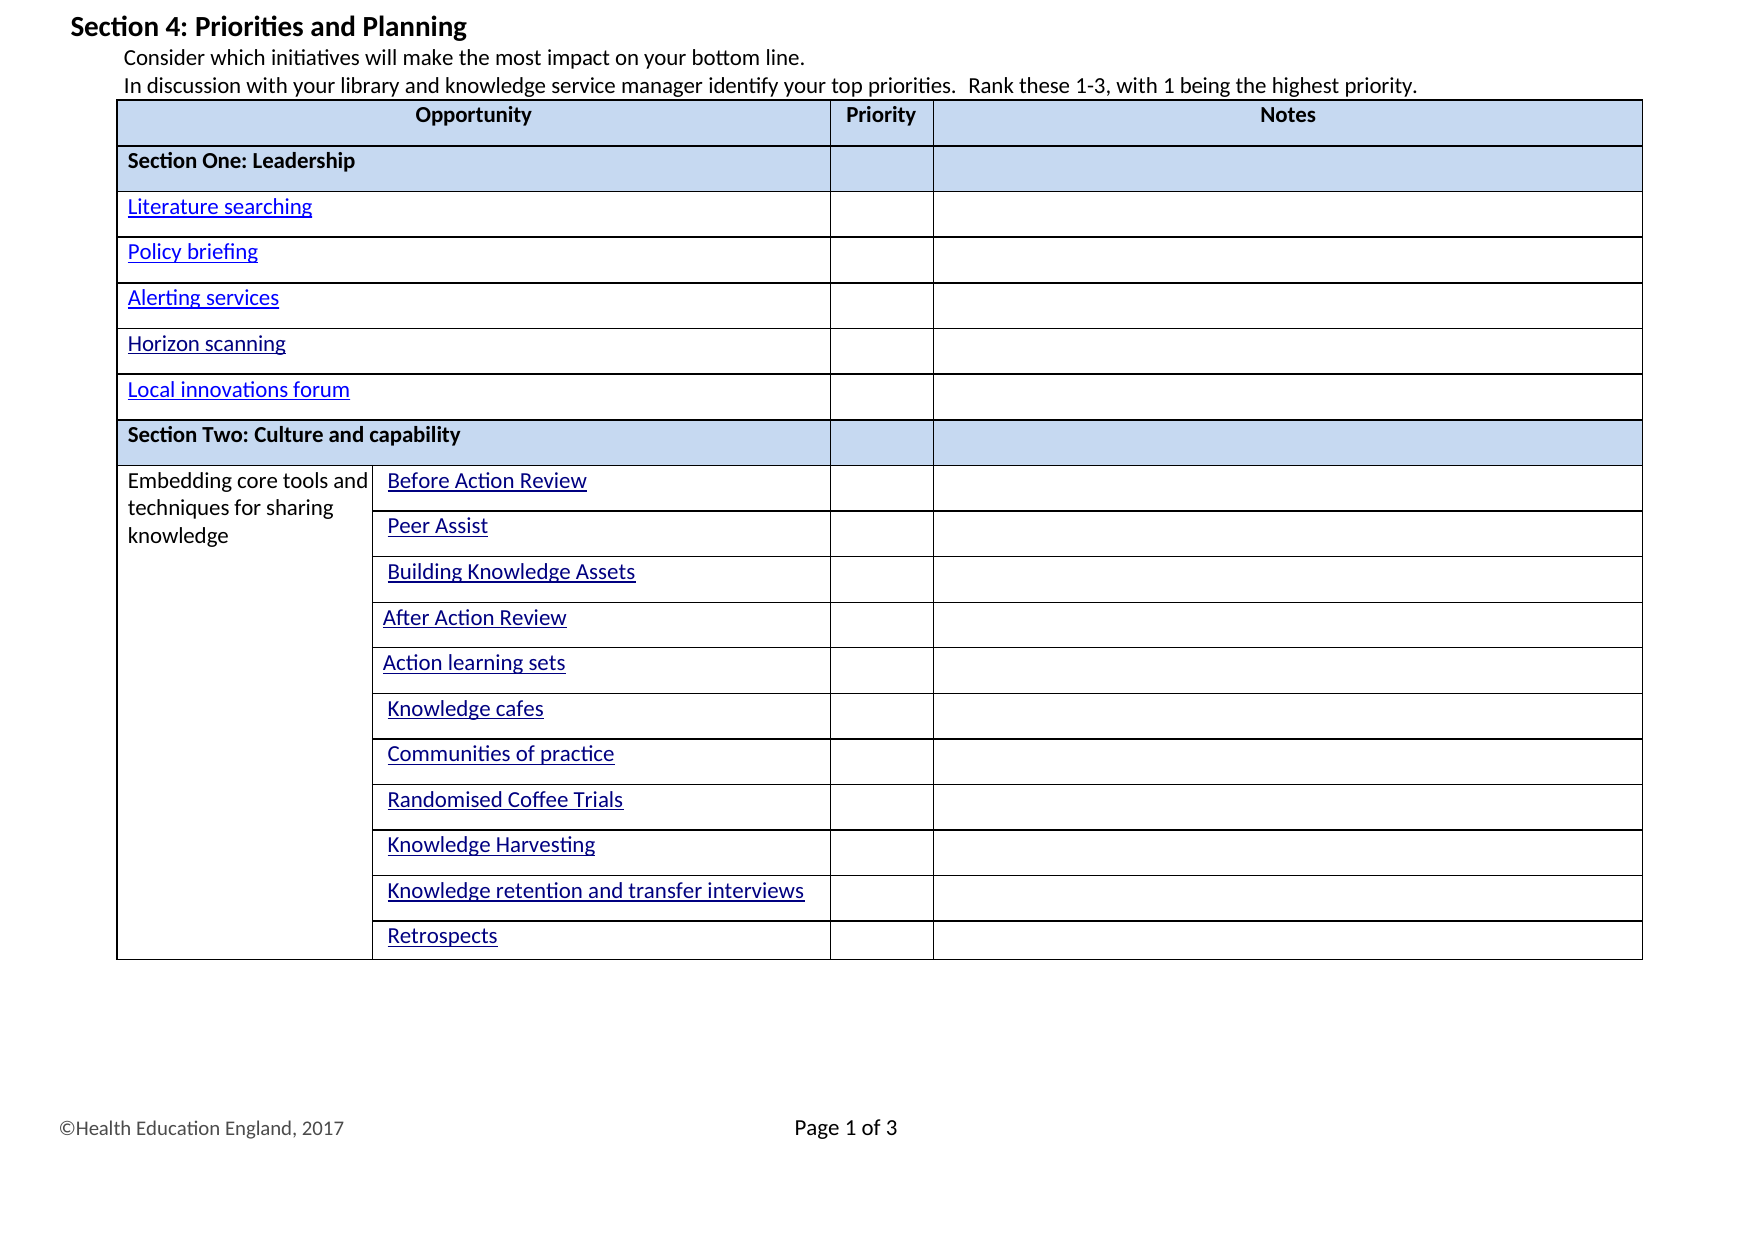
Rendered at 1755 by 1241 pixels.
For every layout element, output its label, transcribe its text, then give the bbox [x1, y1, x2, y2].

table_cell [934, 238, 1642, 282]
table_header Opportunity [118, 101, 830, 145]
table_cell Alerting services [118, 284, 830, 328]
table_cell [831, 785, 933, 829]
table_cell [831, 694, 933, 738]
table_cell [934, 557, 1642, 601]
table_cell [831, 238, 933, 282]
table_cell Embedding core tools and techniques for sharing knowledge [118, 466, 372, 958]
text In discussion with your library and knowledge service manager identify your top priorities. Rank these 1-3, with 1 being the highest priority. [58, 71, 1680, 99]
table_cell Section Two: Culture and capability [118, 421, 830, 465]
text Section 4: Priorities and Planning [70, 8, 1680, 43]
table_cell [831, 192, 933, 236]
table_cell Section One: Leadership [118, 147, 830, 191]
table_cell [831, 557, 933, 601]
table_header Notes [934, 101, 1642, 145]
table_cell [934, 922, 1642, 958]
table_cell [934, 421, 1642, 465]
table_cell [831, 876, 933, 920]
table_cell [934, 603, 1642, 647]
table_cell [934, 785, 1642, 829]
table_cell [831, 603, 933, 647]
table_cell [934, 375, 1642, 419]
table_cell Randomised Coffee Trials [373, 785, 830, 829]
table_cell [934, 648, 1642, 692]
table_cell [934, 831, 1642, 874]
table_cell [934, 740, 1642, 783]
table_cell [831, 329, 933, 373]
table_cell [934, 694, 1642, 738]
table_cell [831, 147, 933, 191]
table_cell Knowledge cafes [373, 694, 830, 738]
table_cell [831, 831, 933, 874]
table_cell Retrospects [373, 922, 830, 958]
table_cell Horizon scanning [118, 329, 830, 373]
table_cell [831, 922, 933, 958]
table_cell Knowledge retention and transfer interviews [373, 876, 830, 920]
table_cell After Action Review [373, 603, 830, 647]
table_cell [831, 375, 933, 419]
table_cell Literature searching [118, 192, 830, 236]
table_cell [934, 512, 1642, 556]
table_cell [831, 740, 933, 783]
table_cell [934, 876, 1642, 920]
table_cell [934, 284, 1642, 328]
table_cell Peer Assist [373, 512, 830, 556]
table_cell [934, 192, 1642, 236]
table_cell Knowledge Harvesting [373, 831, 830, 874]
table_cell [831, 466, 933, 510]
table_cell Communities of practice [373, 740, 830, 783]
table_cell [934, 466, 1642, 510]
table_cell Policy briefing [118, 238, 830, 282]
table_cell Local innovations forum [118, 375, 830, 419]
table_cell [831, 421, 933, 465]
table_cell [934, 147, 1642, 191]
table_header Priority [831, 101, 933, 145]
table_cell [831, 284, 933, 328]
table_cell [831, 648, 933, 692]
table_cell [934, 329, 1642, 373]
table_cell Before Action Review [373, 466, 830, 510]
text Consider which initiatives will make the most impact on your bottom line. [58, 43, 1680, 71]
table_cell Action learning sets [373, 648, 830, 692]
table_cell Building Knowledge Assets [373, 557, 830, 601]
table_cell [831, 512, 933, 556]
